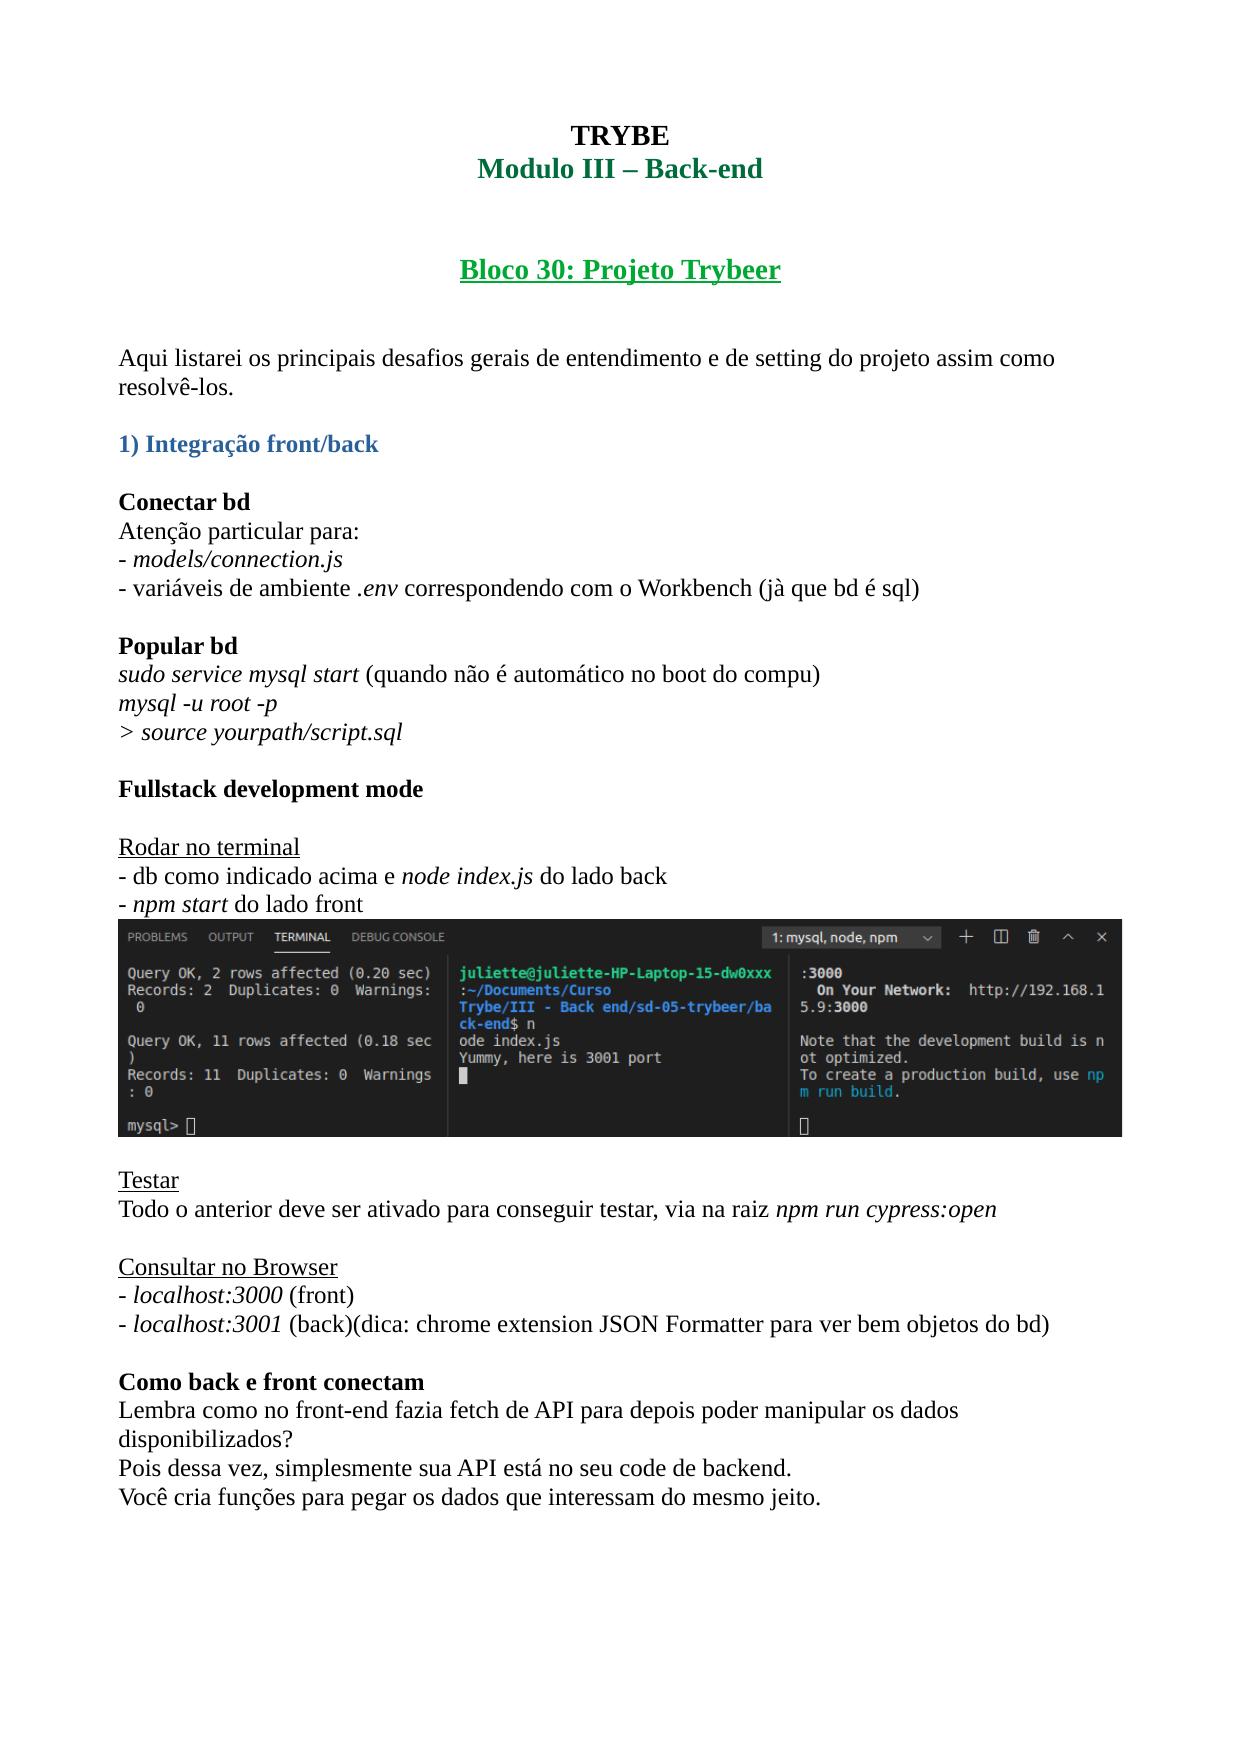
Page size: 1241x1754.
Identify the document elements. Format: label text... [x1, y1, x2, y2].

text - models/connection.js [118, 544, 1122, 573]
text Todo o anterior deve ser ativado para conseguir testar, via na raiz npm run cypress:open [118, 1194, 1122, 1223]
text Você cria funções para pegar os dados que interessam do mesmo jeito. [118, 1482, 1122, 1511]
text - localhost:3000 (front) [118, 1281, 1122, 1309]
text - variáveis de ambiente .env correspondendo com o Workbench (jà que bd é sql) [118, 573, 1122, 602]
text Como back e front conectam [118, 1367, 1122, 1396]
text Testar [118, 1166, 1122, 1194]
text Conectar bd [118, 487, 1122, 516]
text - npm start do lado front [118, 889, 1122, 918]
text Consultar no Browser [118, 1252, 1122, 1281]
text sudo service mysql start (quando não é automático no boot do compu) [118, 659, 1122, 688]
text Bloco 30: Projeto Trybeer [118, 252, 1122, 286]
text Pois dessa vez, simplesmente sua API está no seu code de backend. [118, 1453, 1122, 1482]
text - db como indicado acima e node index.js do lado back [118, 861, 1122, 889]
text - localhost:3001 (back)(dica: chrome extension JSON Formatter para ver bem objetos do bd) [118, 1309, 1122, 1338]
text Rodar no terminal [118, 832, 1122, 861]
text Popular bd [118, 631, 1122, 659]
text Modulo III – Back-end [118, 152, 1122, 185]
text Fullstack development mode [118, 774, 1122, 803]
text Atenção particular para: [118, 516, 1122, 544]
text 1) Integração front/back [118, 429, 1122, 458]
picture [118, 919, 1123, 1137]
text Lembra como no front-end fazia fetch de API para depois poder manipular os dados disponibilizados? [118, 1396, 1122, 1453]
text mysql -u root -p [118, 688, 1122, 717]
text TRYBE [118, 118, 1122, 152]
text Aqui listarei os principais desafios gerais de entendimento e de setting do projeto assim como resolvê-los. [118, 343, 1122, 401]
text > source yourpath/script.sql [118, 717, 1122, 746]
